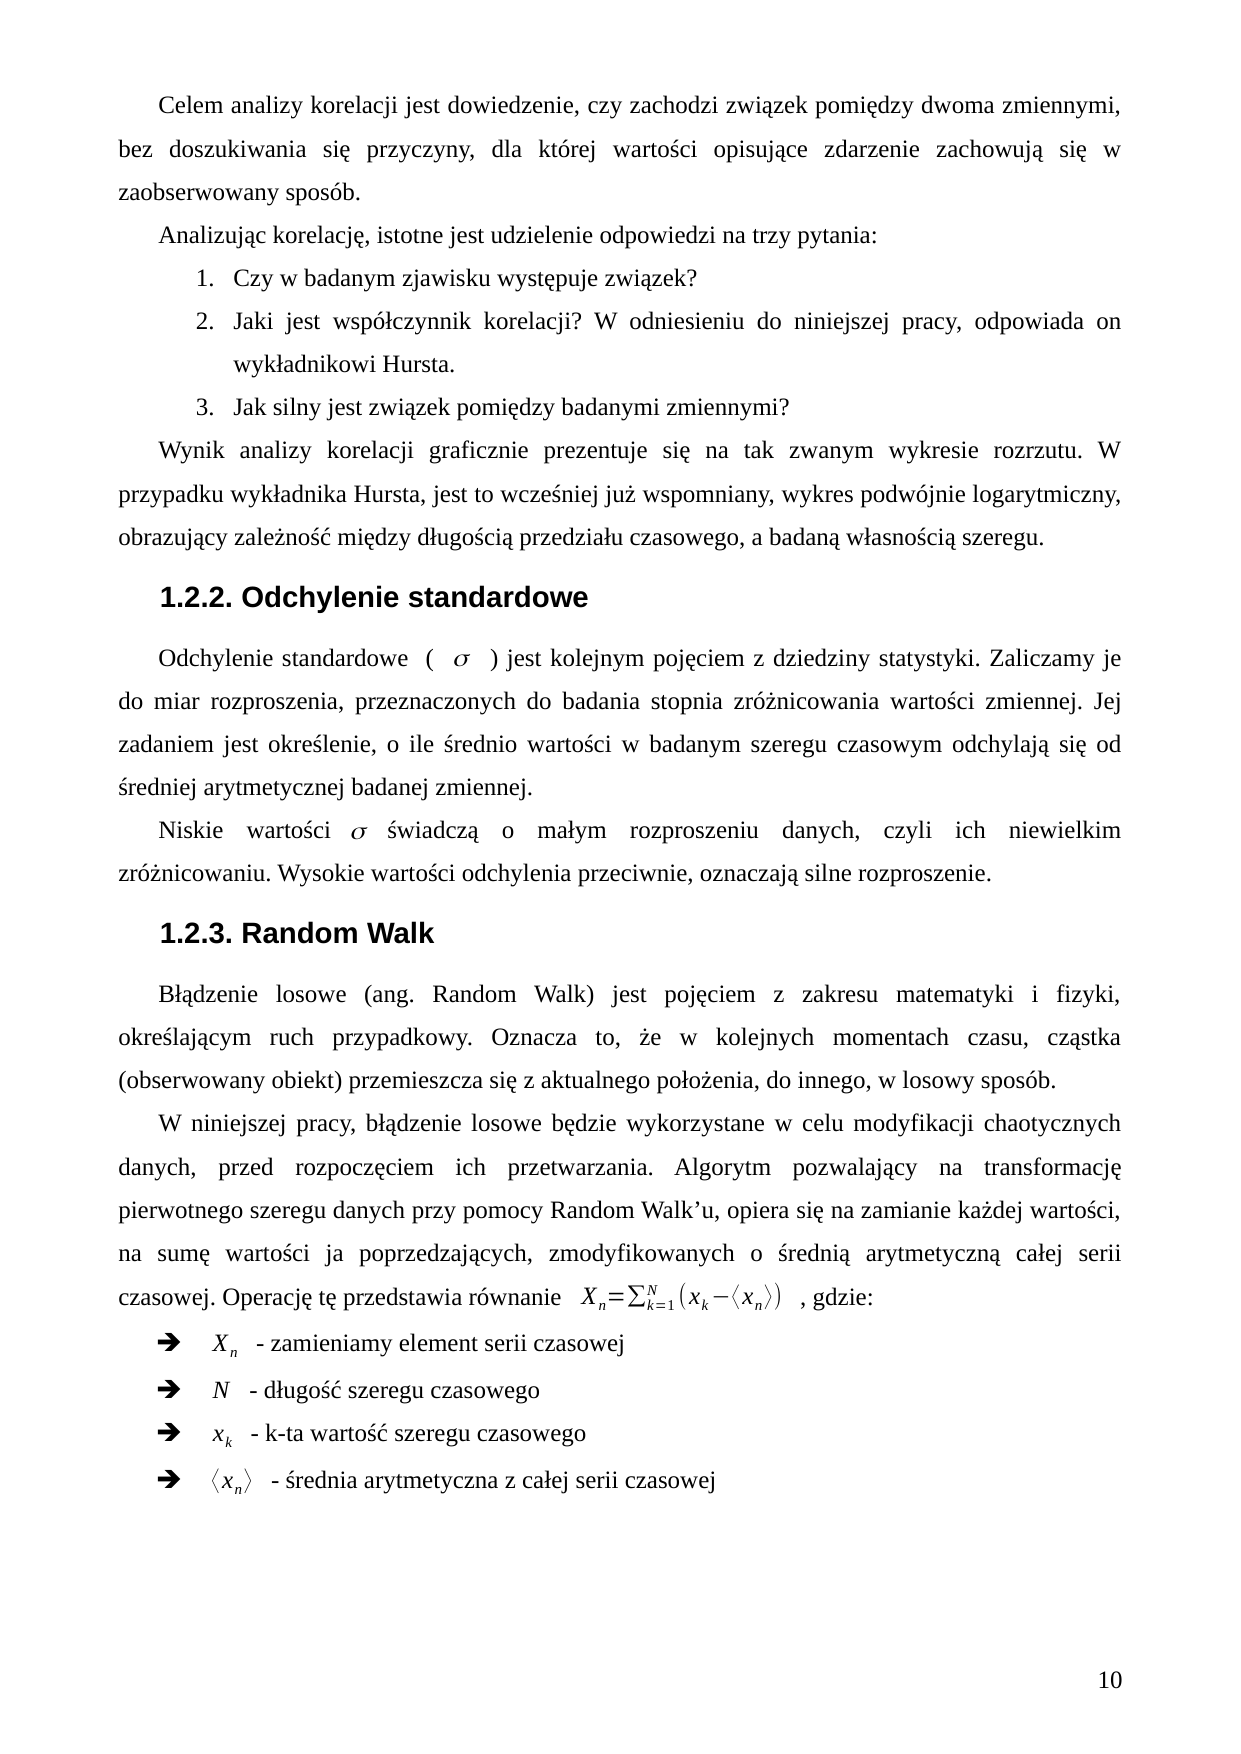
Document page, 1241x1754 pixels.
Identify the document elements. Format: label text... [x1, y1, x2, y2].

text Wynik analizy korelacji graficznie prezentuje się na tak zwanym wykresie rozrzutu. W przypadku wykładnika Hursta, jest to wcześniej już wspomniany, wykres podwójnie logarytmiczny, obrazujący zależność między długością przedziału czasowego, a badaną własnością szeregu. [118, 436, 1122, 551]
text Niskie wartościświadczą o małym rozproszeniu danych, czyli ich niewielkim zróżnicowaniu. Wysokie wartości odchylenia przeciwnie, oznaczają silne rozproszenie. [118, 815, 1122, 887]
subtitle 1.2.3. Random Walk [118, 916, 1122, 950]
list Jaki jest współczynnik korelacji? W odniesieniu do niniejszej pracy, odpowiada on wykładnikowi Hursta. [196, 306, 1122, 378]
list - k-ta wartość szeregu czasowego [156, 1418, 1122, 1451]
text Odchylenie standardowe () jest kolejnym pojęciem z dziedziny statystyki. Zaliczamy je do miar rozproszenia, przeznaczonych do badania stopnia zróżnicowania wartości zmiennej. Jej zadaniem jest określenie, o ile średnio wartości w badanym szeregu czasowym odchylają się od średniej arytmetycznej badanej zmiennej. [118, 643, 1122, 801]
text Błądzenie losowe (ang. Random Walk) jest pojęciem z zakresu matematyki i fizyki, określającym ruch przypadkowy. Oznacza to, że w kolejnych momentach czasu, cząstka (obserwowany obiekt) przemieszcza się z aktualnego położenia, do innego, w losowy sposób. [118, 979, 1122, 1094]
list Jak silny jest związek pomiędzy badanymi zmiennymi? [196, 392, 1122, 421]
list - długość szeregu czasowego [156, 1375, 1122, 1404]
text W niniejszej pracy, błądzenie losowe będzie wykorzystane w celu modyfikacji chaotycznych danych, przed rozpoczęciem ich przetwarzania. Algorytm pozwalający na transformację pierwotnego szeregu danych przy pomocy Random Walk’u, opiera się na zamianie każdej wartości, na sumę wartości ja poprzedzających, zmodyfikowanych o średnią arytmetyczną całej serii czasowej. Operację tę przedstawia równanie, gdzie: [118, 1108, 1122, 1314]
text Analizując korelację, istotne jest udzielenie odpowiedzi na trzy pytania: [118, 220, 1122, 249]
subtitle 1.2.2. Odchylenie standardowe [159, 579, 1122, 613]
list Czy w badanym zjawisku występuje związek? [196, 263, 1122, 292]
list - zamieniamy element serii czasowej [156, 1328, 1122, 1361]
text Celem analizy korelacji jest dowiedzenie, czy zachodzi związek pomiędzy dwoma zmiennymi, bez doszukiwania się przyczyny, dla której wartości opisujące zdarzenie zachowują się w zaobserwowany sposób. [118, 91, 1122, 206]
list - średnia arytmetyczna z całej serii czasowej [156, 1465, 1122, 1498]
